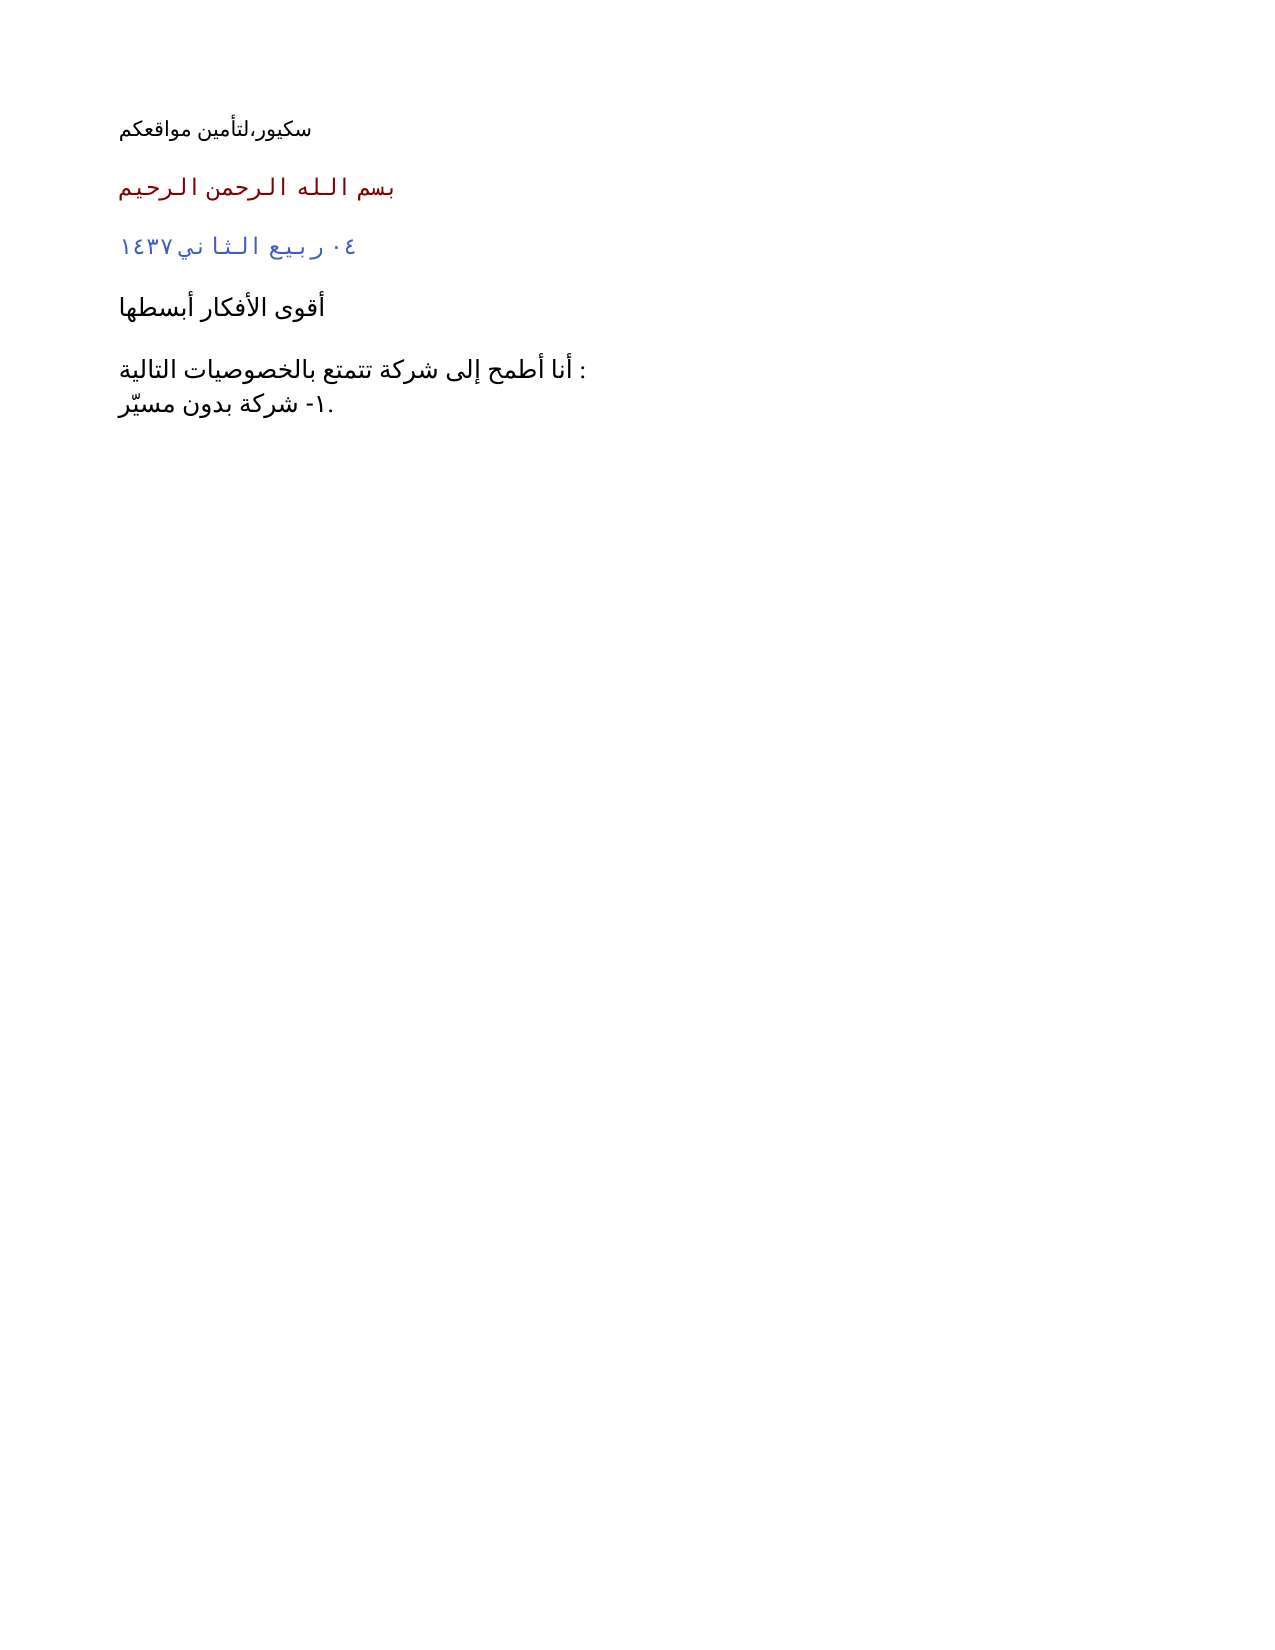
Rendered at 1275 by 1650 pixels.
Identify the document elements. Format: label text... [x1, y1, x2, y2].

text بسم الله الرحمن الرحيم [118, 175, 1157, 205]
text ١- شركة بدون مسيّر. [118, 389, 1157, 423]
text ٠٤ ربيع الثاني ١٤٣٧ [118, 234, 1157, 264]
text سكيور،لتأمين مواقعكم [118, 118, 1157, 145]
text أنا أطمح إلى شركة تتمتع بالخصوصيات التالية : [118, 356, 1157, 389]
text أقوى الأفكار أبسطها [118, 293, 1157, 326]
